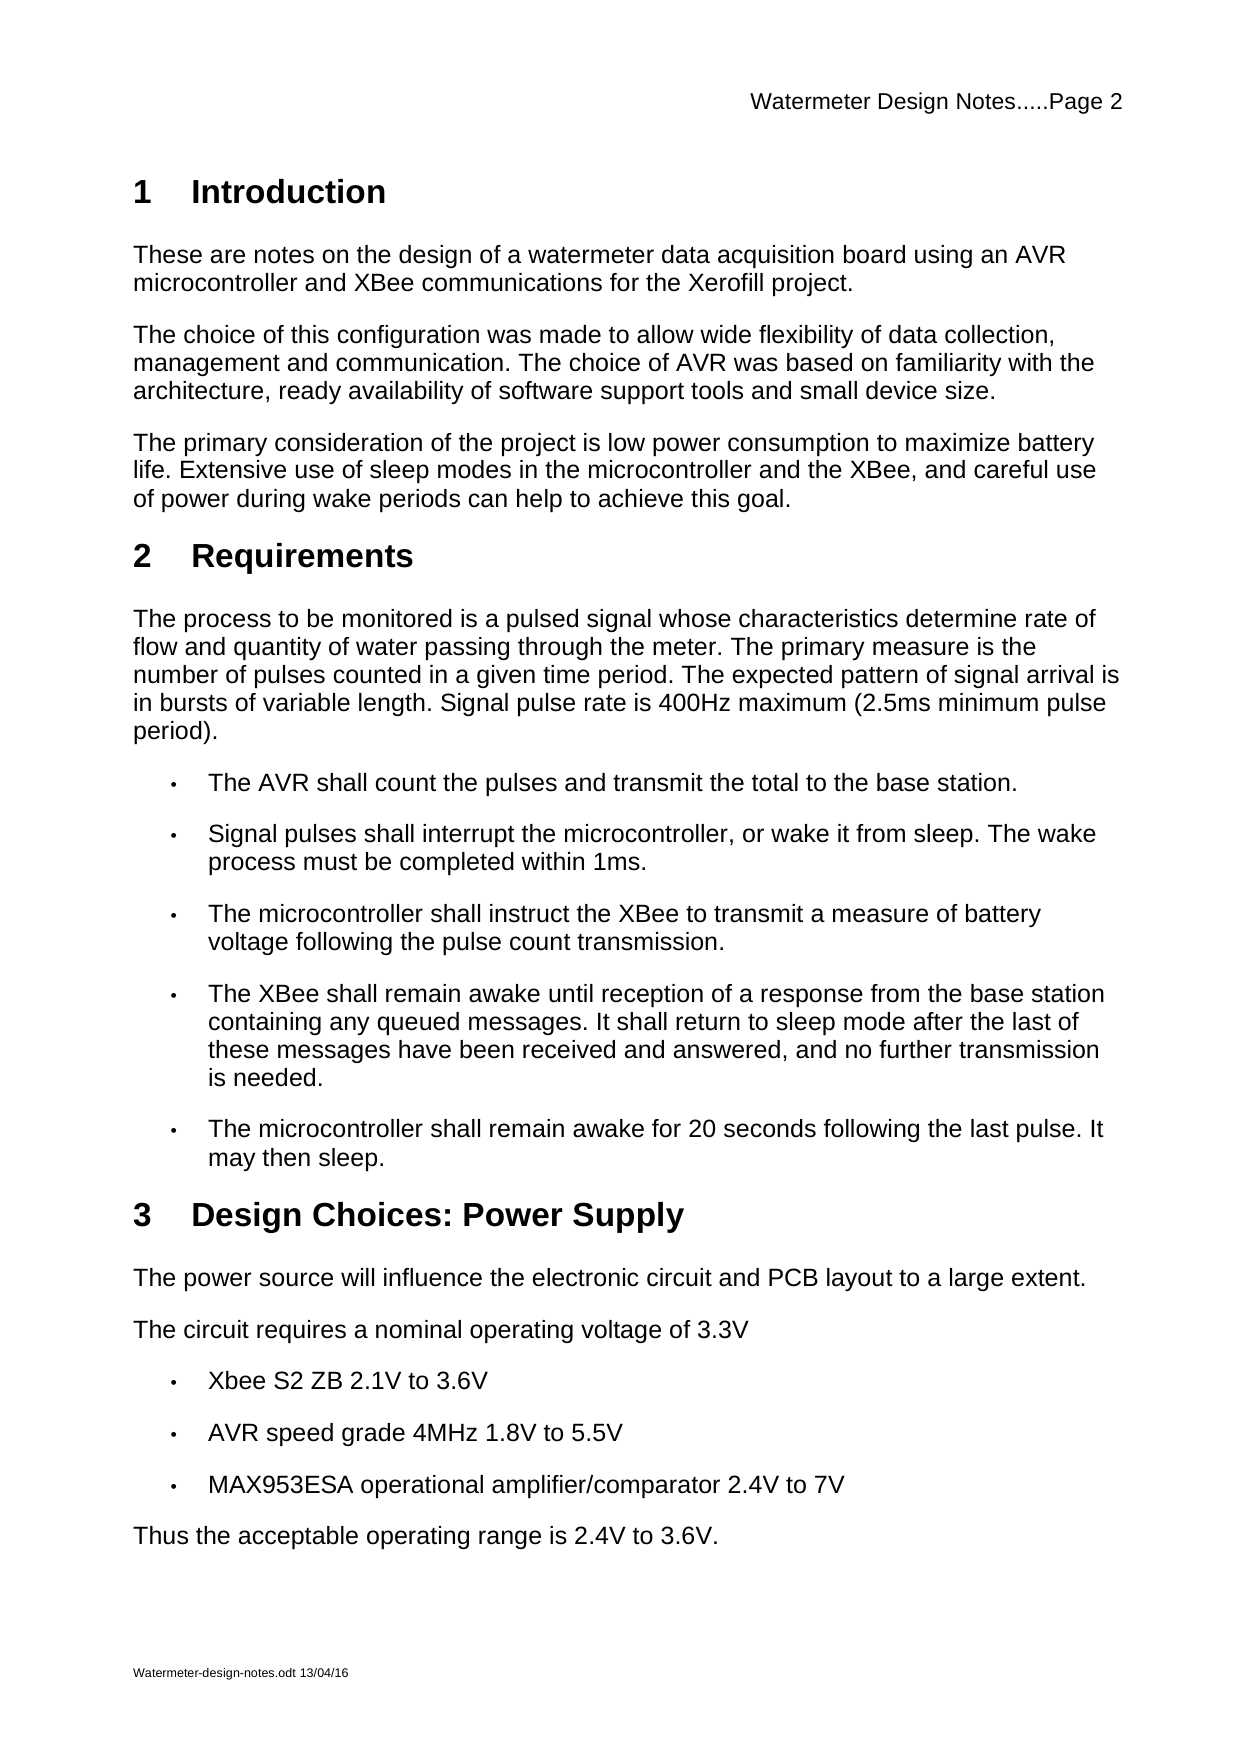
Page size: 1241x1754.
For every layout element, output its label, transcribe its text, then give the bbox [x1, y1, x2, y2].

list The microcontroller shall instruct the XBee to transmit a measure of battery voltage following the pulse count transmission. [170, 900, 1123, 956]
list The AVR shall count the pulses and transmit the total to the base station. [170, 769, 1123, 797]
text These are notes on the design of a watermeter data acquisition board using an AVR microcontroller and XBee communications for the Xerofill project. [133, 241, 1123, 297]
list Signal pulses shall interrupt the microcontroller, or wake it from sleep. The wake process must be completed within 1ms. [170, 820, 1123, 876]
text Thus the acceptable operating range is 2.4V to 3.6V. [133, 1522, 1123, 1550]
list MAX953ESA operational amplifier/comparator 2.4V to 7V [170, 1471, 1123, 1498]
list Xbee S2 ZB 2.1V to 3.6V [170, 1367, 1123, 1395]
text The circuit requires a nominal operating voltage of 3.3V [133, 1316, 1123, 1343]
subtitle Requirements [133, 537, 1123, 575]
text The choice of this configuration was made to allow wide flexibility of data collection, management and communication. The choice of AVR was based on familiarity with the architecture, ready availability of software support tools and small device size. [133, 321, 1123, 405]
text The power source will influence the electronic circuit and PCB layout to a large extent. [133, 1264, 1123, 1292]
list The XBee shall remain awake until reception of a response from the base station containing any queued messages. It shall return to sleep mode after the last of these messages have been received and answered, and no further transmission is needed. [170, 980, 1123, 1092]
list AVR speed grade 4MHz 1.8V to 5.5V [170, 1419, 1123, 1447]
text The primary consideration of the project is low power consumption to maximize battery life. Extensive use of sleep modes in the microcontroller and the XBee, and careful use of power during wake periods can help to achieve this goal. [133, 428, 1123, 512]
list The microcontroller shall remain awake for 20 seconds following the last pulse. It may then sleep. [170, 1115, 1123, 1171]
text The process to be monitored is a pulsed signal whose characteristics determine rate of flow and quantity of water passing through the meter. The primary measure is the number of pulses counted in a given time period. The expected pattern of signal arrival is in bursts of variable length. Signal pulse rate is 400Hz maximum (2.5ms minimum pulse period). [133, 605, 1123, 745]
subtitle Design Choices: Power Supply [133, 1196, 1123, 1234]
subtitle Introduction [133, 173, 1123, 211]
